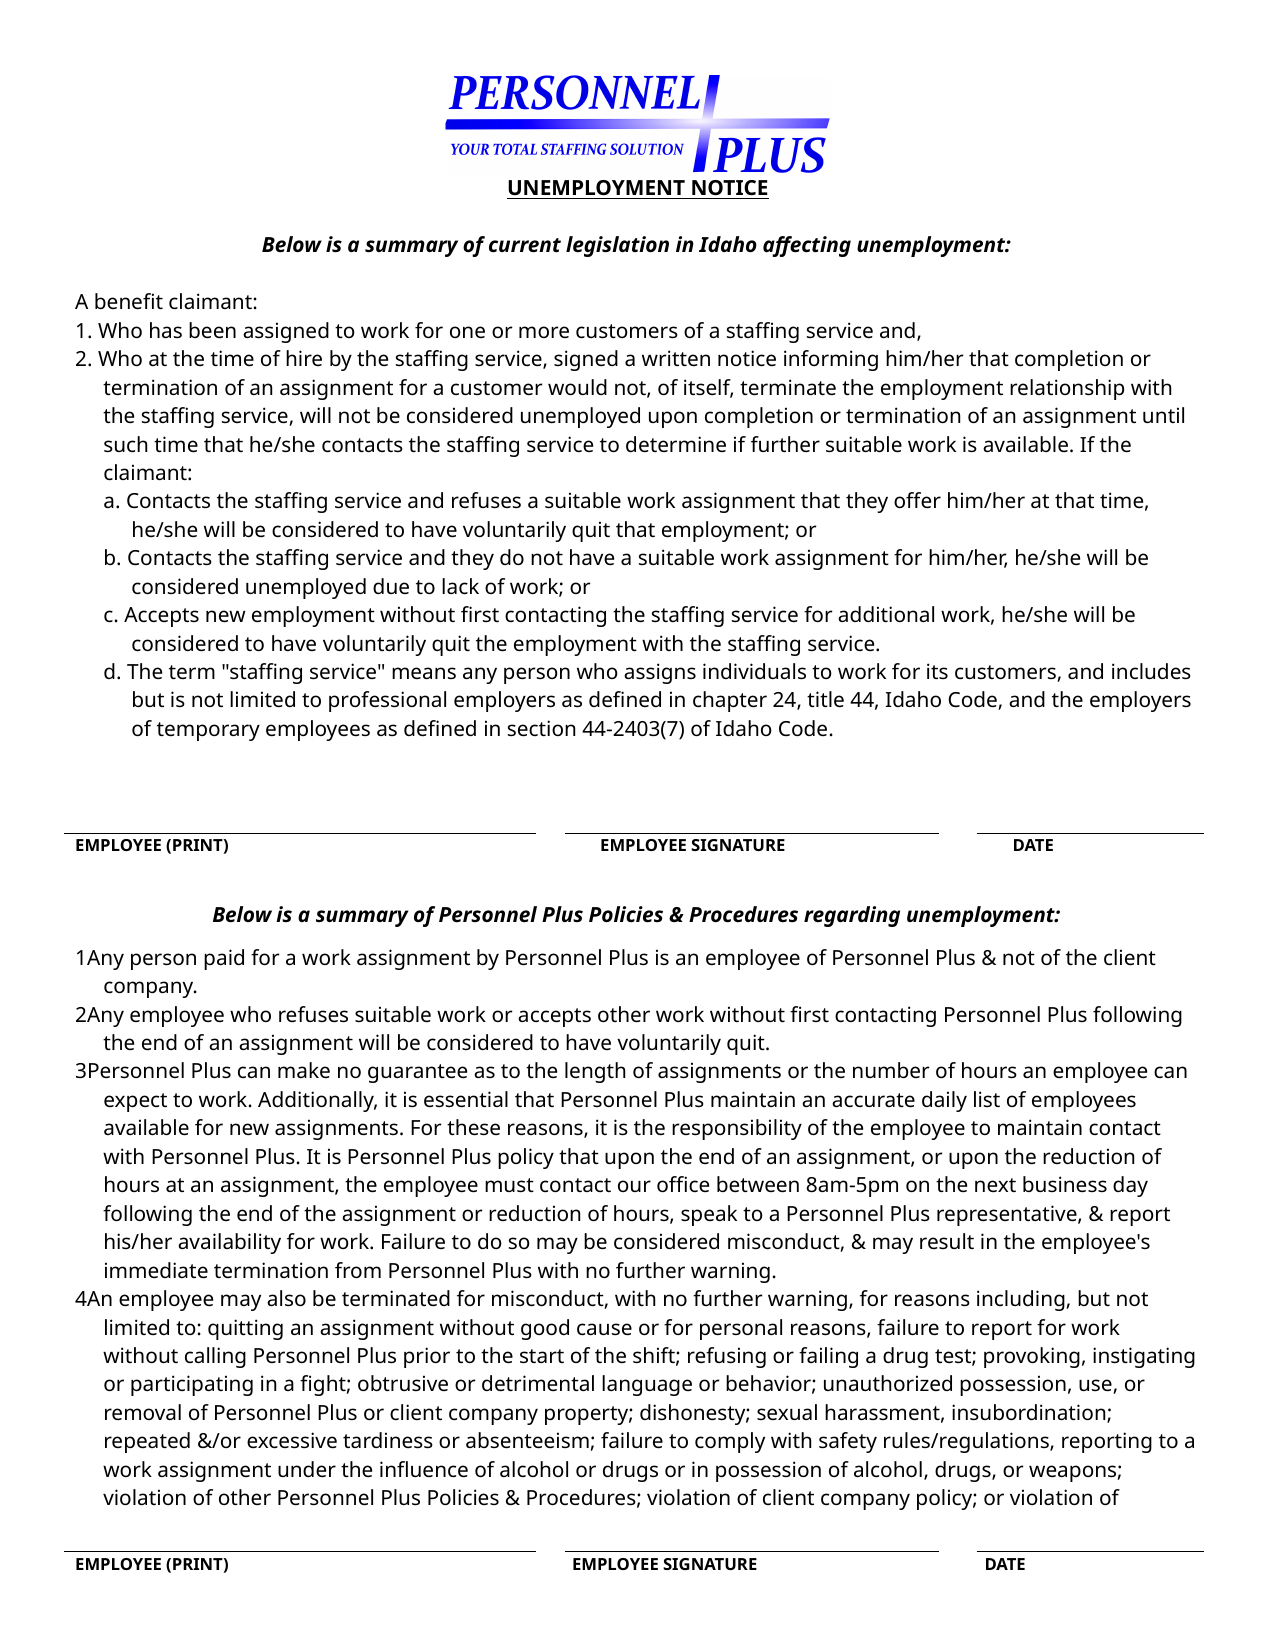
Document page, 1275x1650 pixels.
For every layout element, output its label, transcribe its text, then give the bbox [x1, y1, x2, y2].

text UNEMPLOYMENT NOTICE [75, 173, 1200, 202]
list An employee may also be terminated for misconduct, with no further warning, for reasons including, but not limited to: quitting an assignment without good cause or for personal reasons, failure to report for work without calling Personnel Plus prior to the start of the shift; refusing or failing a drug test; provoking, instigating or participating in a fight; obtrusive or detrimental language or behavior; unauthorized possession, use, or removal of Personnel Plus or client company property; dishonesty; sexual harassment, insubordination; repeated &/or excessive tardiness or absenteeism; failure to comply with safety rules/regulations, reporting to a work assignment under the influence of alcohol or drugs or in possession of alcohol, drugs, or weapons; violation of other Personnel Plus Policies & Procedures; violation of client company policy; or violation of [75, 1284, 1200, 1512]
text a. Contacts the staffing service and refuses a suitable work assignment that they offer him/her at that time, he/she will be considered to have voluntarily quit that employment; or [103, 487, 1200, 543]
text Below is a summary of Personnel Plus Policies & Procedures regarding unemployment: [75, 900, 1200, 928]
table_header [565, 771, 939, 833]
table_header [977, 771, 1204, 833]
table_header [536, 771, 565, 833]
text b. Contacts the staffing service and they do not have a suitable work assignment for him/her, he/she will be considered unemployed due to lack of work; or [103, 543, 1200, 600]
list Any employee who refuses suitable work or accepts other work without first contacting Personnel Plus following the end of an assignment will be considered to have voluntarily quit. [75, 1000, 1200, 1057]
text Below is a summary of current legislation in Idaho affecting unemployment: [75, 231, 1200, 259]
text c. Accepts new employment without first contacting the staffing service for additional work, he/she will be considered to have voluntarily quit the employment with the staffing service. [103, 600, 1200, 657]
text A benefit claimant: [75, 287, 1200, 316]
text 2. Who at the time of hire by the staffing service, signed a written notice informing him/her that completion or termination of an assignment for a customer would not, of itself, terminate the employment relationship with the staffing service, will not be considered unemployed upon completion or termination of an assignment until such time that he/she contacts the staffing service to determine if further suitable work is available. If the claimant: [75, 344, 1200, 487]
list Personnel Plus can make no guarantee as to the length of assignments or the number of hours an employee can expect to work. Additionally, it is essential that Personnel Plus maintain an accurate daily list of employees available for new assignments. For these reasons, it is the responsibility of the employee to maintain contact with Personnel Plus. It is Personnel Plus policy that upon the end of an assignment, or upon the reduction of hours at an assignment, the employee must contact our office between 8am-5pm on the next business day following the end of the assignment or reduction of hours, speak to a Personnel Plus representative, & report his/her availability for work. Failure to do so may be considered misconduct, & may result in the employee's immediate termination from Personnel Plus with no further warning. [75, 1057, 1200, 1284]
text d. The term "staffing service" means any person who assigns individuals to work for its customers, and includes but is not limited to professional employers as defined in chapter 24, title 44, Idaho Code, and the employers of temporary employees as defined in section 44-2403(7) of Idaho Code. [103, 657, 1200, 742]
list Any person paid for a work assignment by Personnel Plus is an employee of Personnel Plus & not of the client company. [75, 943, 1200, 1000]
table_header [939, 771, 977, 833]
table_header [64, 771, 536, 833]
text EMPLOYEE (PRINT) EMPLOYEE SIGNATURE DATE [75, 834, 1200, 856]
text 1. Who has been assigned to work for one or more customers of a staffing service and, [75, 316, 1200, 344]
